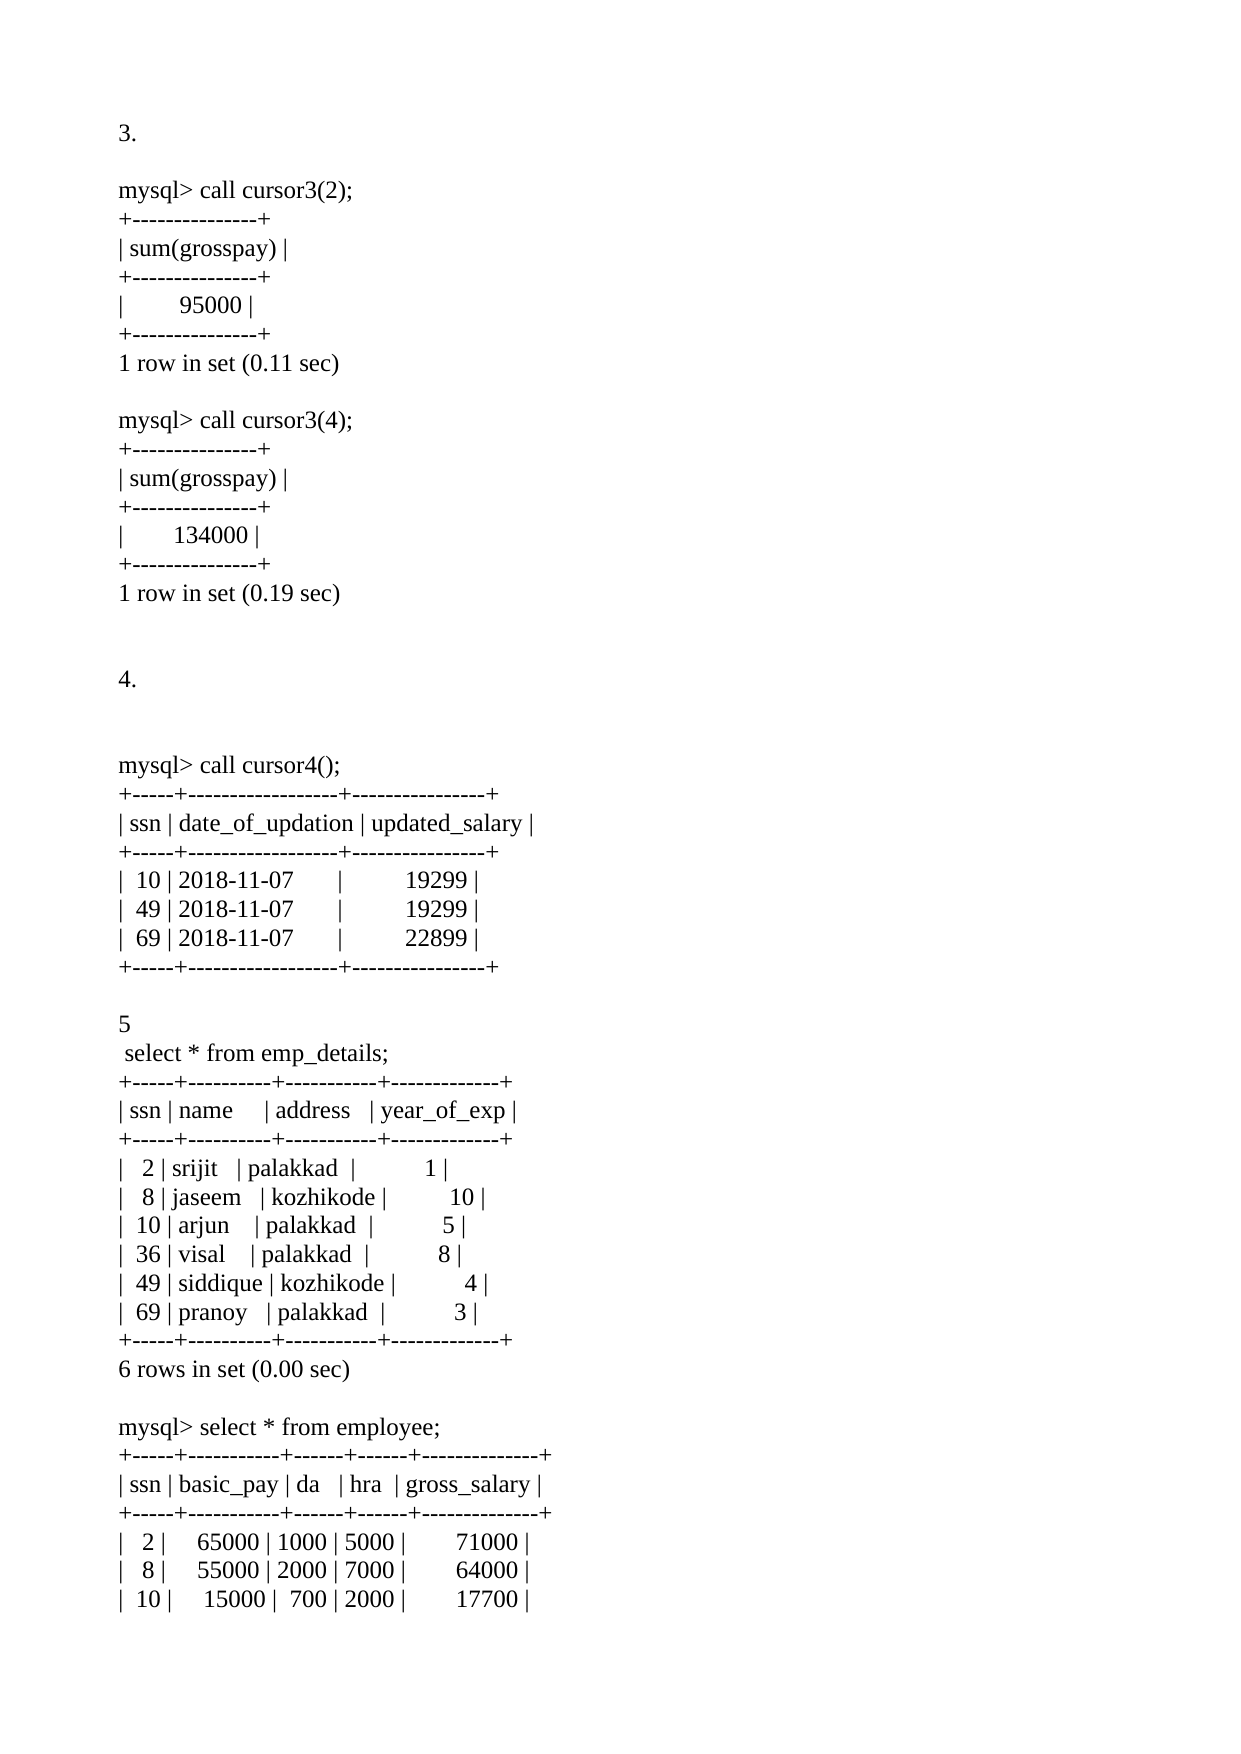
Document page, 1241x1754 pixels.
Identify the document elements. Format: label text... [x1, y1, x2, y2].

text | 36 | visal | palakkad | 8 | [118, 1239, 1122, 1268]
text | 8 | jaseem | kozhikode | 10 | [118, 1182, 1122, 1211]
text mysql> select * from employee; [118, 1412, 1122, 1441]
text +-----+-----------+------+------+--------------+ [118, 1498, 1122, 1527]
text +---------------+ [118, 492, 1122, 521]
text +---------------+ [118, 319, 1122, 348]
text +-----+------------------+----------------+ [118, 779, 1122, 808]
text +-----+----------+-----------+-------------+ [118, 1124, 1122, 1153]
text | 69 | pranoy | palakkad | 3 | [118, 1297, 1122, 1326]
text 1 row in set (0.11 sec) [118, 348, 1122, 377]
text | 69 | 2018-11-07 | 22899 | [118, 923, 1122, 952]
text mysql> call cursor3(2); [118, 176, 1122, 204]
text | 134000 | [118, 521, 1122, 549]
text +-----+-----------+------+------+--------------+ [118, 1441, 1122, 1469]
text +---------------+ [118, 549, 1122, 578]
text mysql> call cursor3(4); [118, 406, 1122, 434]
text +---------------+ [118, 204, 1122, 233]
text | 8 | 55000 | 2000 | 7000 | 64000 | [118, 1556, 1122, 1584]
text | sum(grosspay) | [118, 463, 1122, 492]
text 4. [118, 664, 1122, 693]
text 3. [118, 118, 1122, 147]
text 5 [118, 1009, 1122, 1038]
text | sum(grosspay) | [118, 233, 1122, 262]
text 1 row in set (0.19 sec) [118, 578, 1122, 607]
text | 95000 | [118, 291, 1122, 319]
text mysql> call cursor4(); [118, 751, 1122, 779]
text +---------------+ [118, 434, 1122, 463]
text 6 rows in set (0.00 sec) [118, 1354, 1122, 1383]
text +-----+------------------+----------------+ [118, 952, 1122, 981]
text +-----+----------+-----------+-------------+ [118, 1326, 1122, 1354]
text | ssn | basic_pay | da | hra | gross_salary | [118, 1469, 1122, 1498]
text | 49 | 2018-11-07 | 19299 | [118, 894, 1122, 923]
text +-----+----------+-----------+-------------+ [118, 1067, 1122, 1096]
text | ssn | date_of_updation | updated_salary | [118, 808, 1122, 837]
text | 2 | 65000 | 1000 | 5000 | 71000 | [118, 1527, 1122, 1556]
text +-----+------------------+----------------+ [118, 837, 1122, 866]
text | ssn | name | address | year_of_exp | [118, 1096, 1122, 1124]
text | 10 | 2018-11-07 | 19299 | [118, 866, 1122, 894]
text | 10 | 15000 | 700 | 2000 | 17700 | [118, 1584, 1122, 1613]
text | 2 | srijit | palakkad | 1 | [118, 1153, 1122, 1182]
text | 10 | arjun | palakkad | 5 | [118, 1211, 1122, 1239]
text select * from emp_details; [118, 1038, 1122, 1067]
text | 49 | siddique | kozhikode | 4 | [118, 1268, 1122, 1297]
text +---------------+ [118, 262, 1122, 291]
